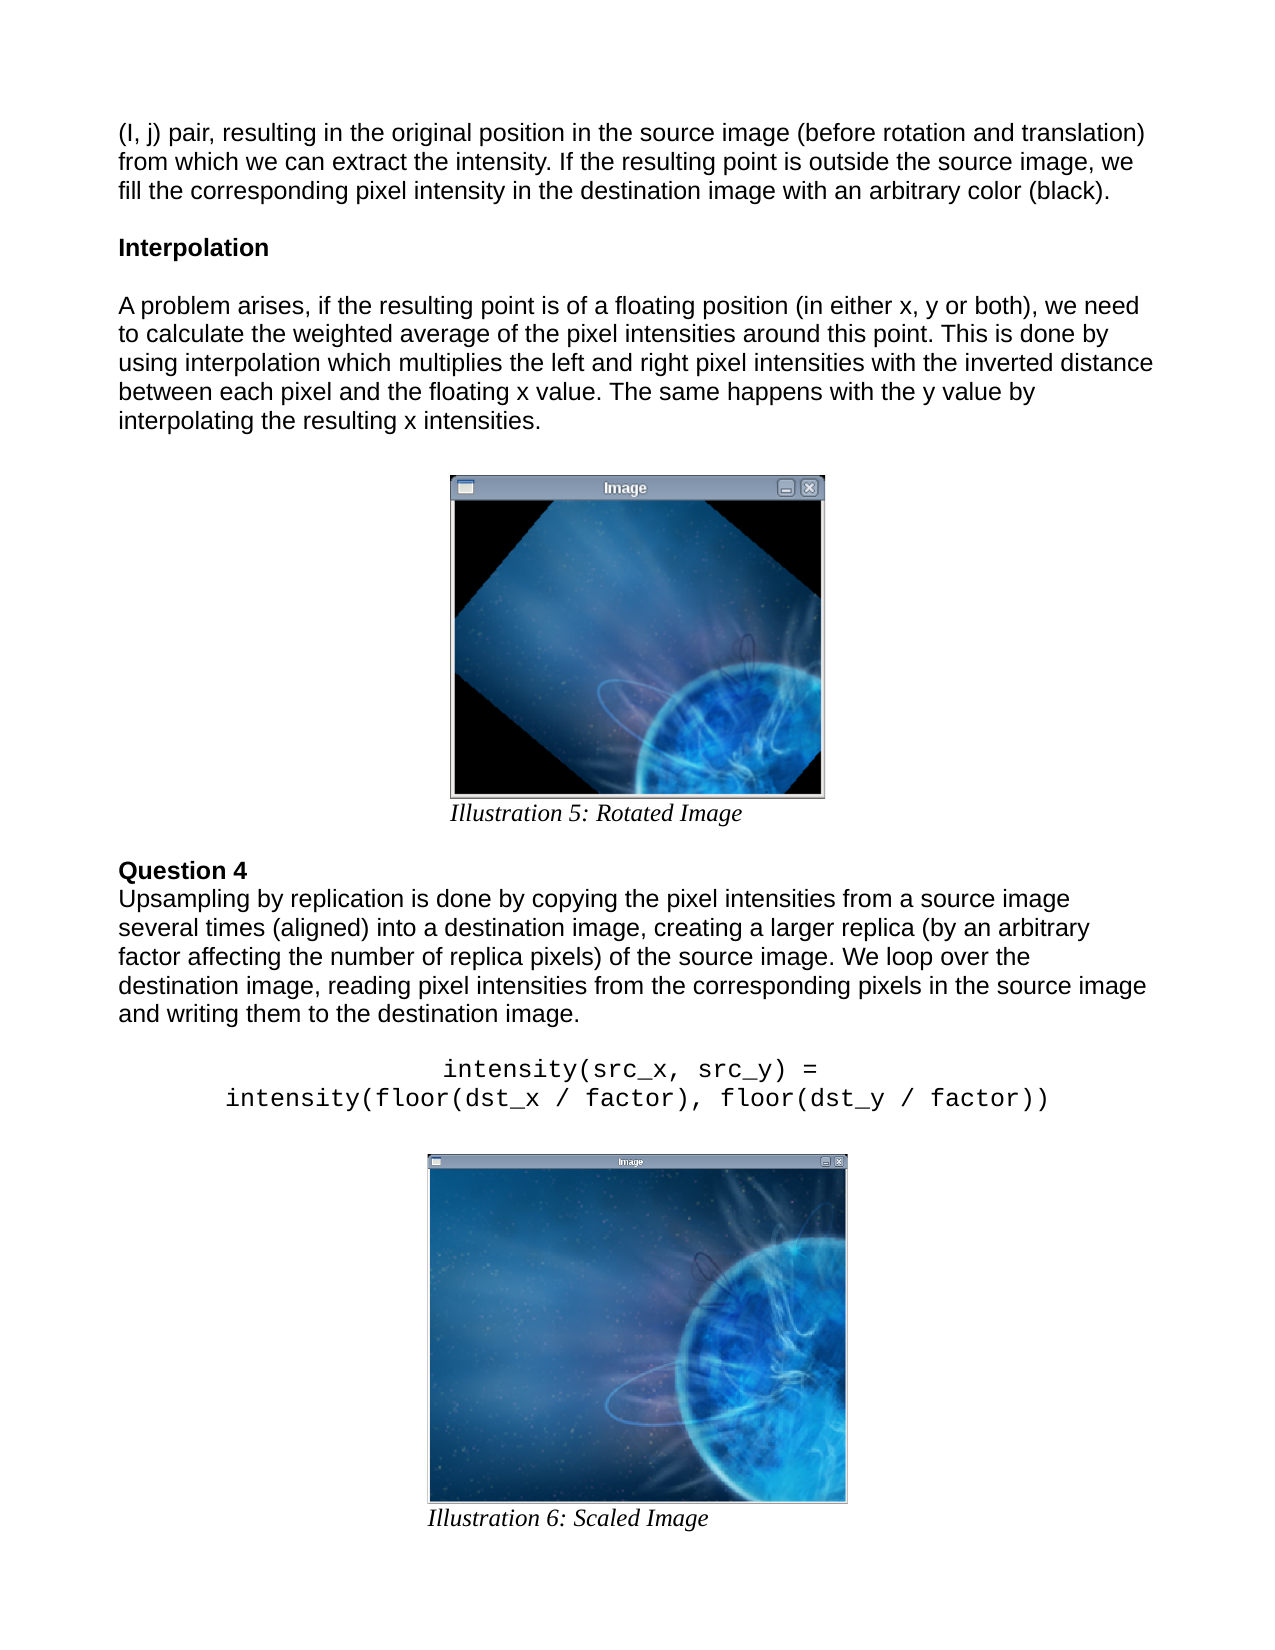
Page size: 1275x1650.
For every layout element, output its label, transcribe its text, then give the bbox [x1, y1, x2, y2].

text Interpolation [118, 233, 1157, 262]
picture [427, 1154, 848, 1504]
text A problem arises, if the resulting point is of a floating position (in either x, y or both), we need to calculate the weighted average of the pixel intensities around this point. This is done by using interpolation which multiplies the left and right pixel intensities with the inverted distance between each pixel and the floating x value. The same happens with the y value by interpolating the resulting x intensities. [118, 291, 1157, 434]
text Question 4 [118, 856, 1157, 884]
text Upsampling by replication is done by copying the pixel intensities from a source image several times (aligned) into a destination image, creating a larger replica (by an arbitrary factor affecting the number of replica pixels) of the source image. We loop over the destination image, reading pixel intensities from the corresponding pixels in the source image and writing them to the destination image. [118, 884, 1157, 1028]
text intensity(floor(dst_x / factor), floor(dst_y / factor)) [118, 1085, 1157, 1114]
text (I, j) pair, resulting in the original position in the source image (before rotation and translation) from which we can extract the intensity. If the resulting point is outside the source image, we fill the corresponding pixel intensity in the destination image with an arbitrary color (black). [118, 118, 1157, 204]
picture [450, 475, 826, 799]
text Illustration 5: Rotated Image [450, 799, 825, 827]
text intensity(src_x, src_y) = [118, 1057, 1157, 1085]
text Illustration 6: Scaled Image [427, 1504, 847, 1532]
